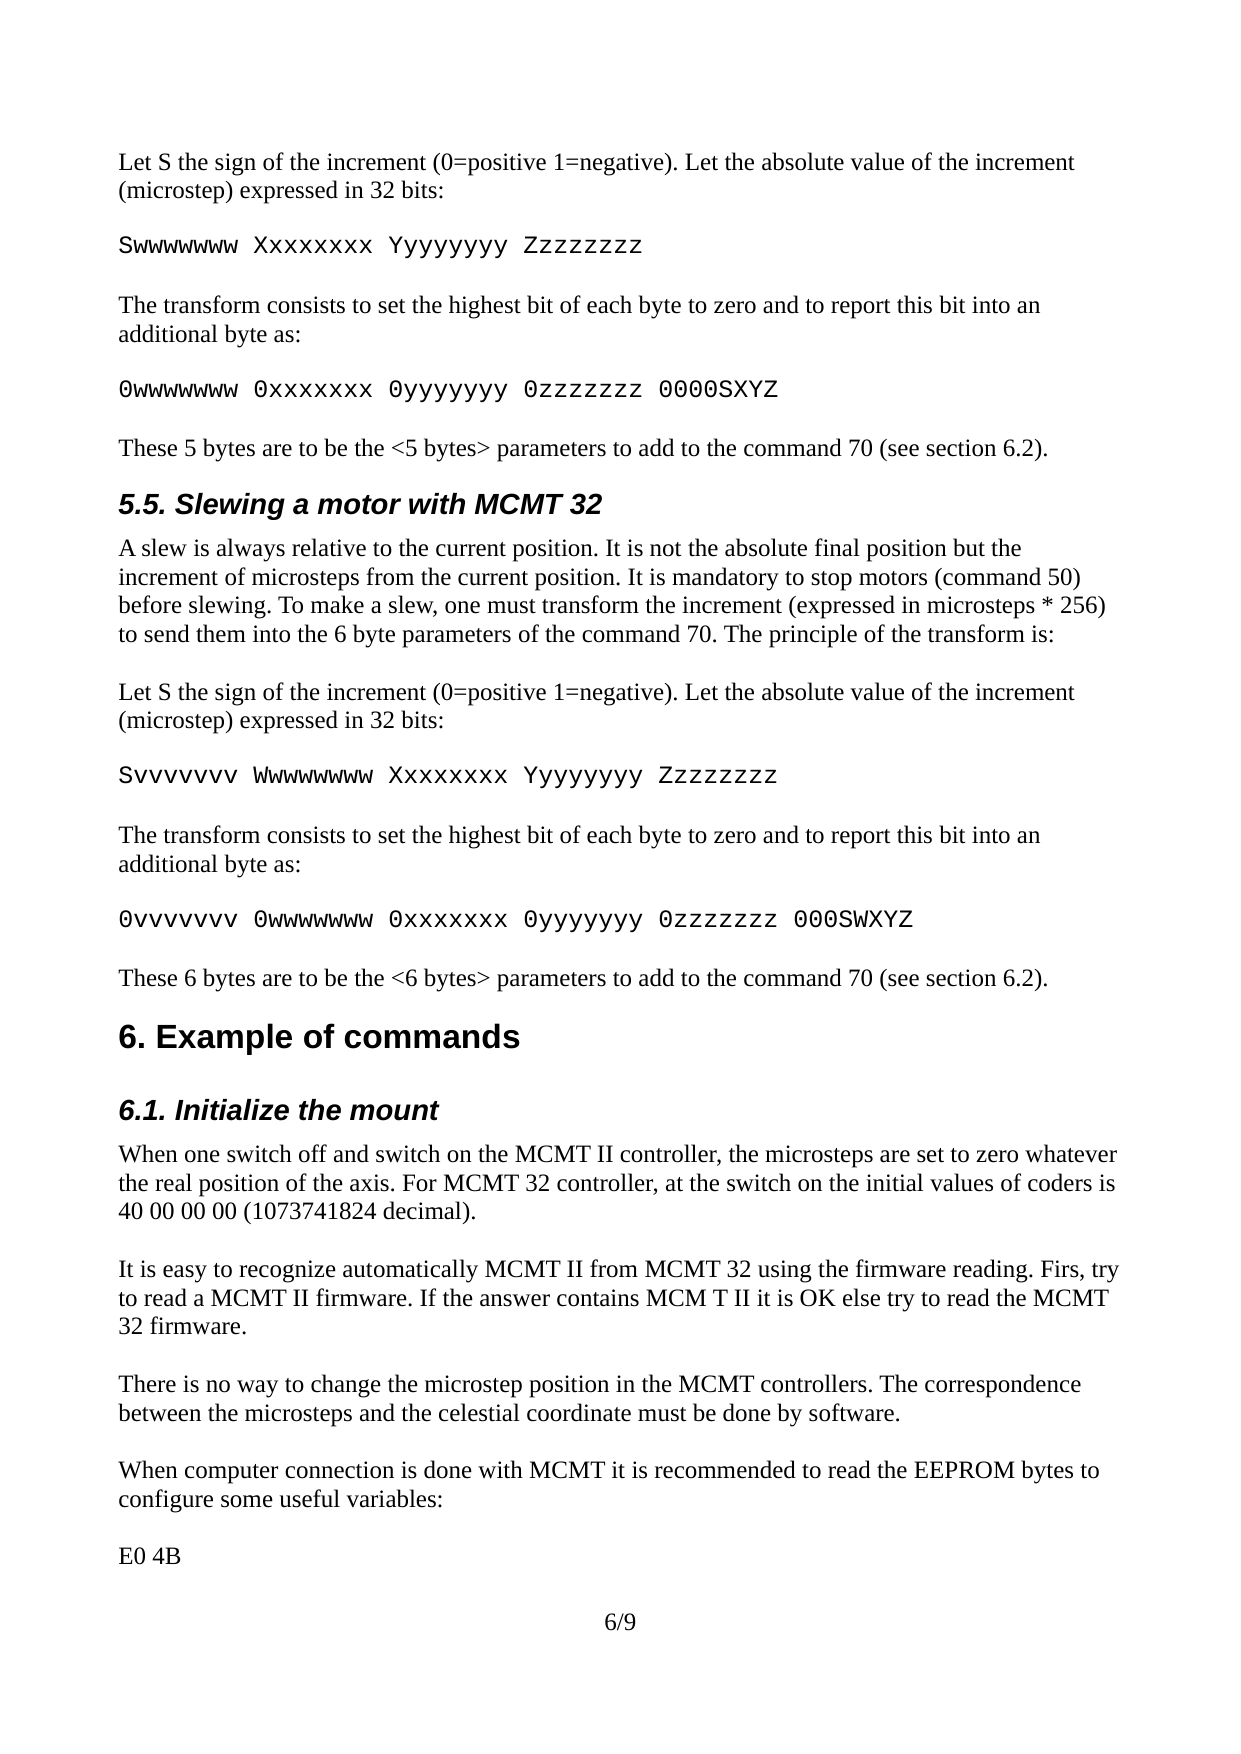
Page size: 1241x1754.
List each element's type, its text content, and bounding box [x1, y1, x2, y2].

text These 5 bytes are to be the <5 bytes> parameters to add to the command 70 (see section 6.2). [118, 433, 1122, 462]
text Let S the sign of the increment (0=positive 1=negative). Let the absolute value of the increment (microstep) expressed in 32 bits: [118, 677, 1122, 734]
text A slew is always relative to the current position. It is not the absolute final position but the increment of microsteps from the current position. It is mandatory to stop motors (command 50) before slewing. To make a slew, one must transform the increment (expressed in microsteps * 256) to send them into the 6 byte parameters of the command 70. The principle of the transform is: [118, 533, 1122, 648]
text E0 4B [118, 1541, 1122, 1570]
subtitle 6.1. Initialize the mount [118, 1093, 1122, 1126]
text These 6 bytes are to be the <6 bytes> parameters to add to the command 70 (see section 6.2). [118, 963, 1122, 992]
text Swwwwwww Xxxxxxxx Yyyyyyyy Zzzzzzzz [118, 233, 1122, 261]
text 0vvvvvvv 0wwwwwww 0xxxxxxx 0yyyyyyy 0zzzzzzz 000SWXYZ [118, 906, 1122, 934]
subtitle 5.5. Slewing a motor with MCMT 32 [118, 487, 1122, 520]
text The transform consists to set the highest bit of each byte to zero and to report this bit into an additional byte as: [118, 290, 1122, 348]
text Let S the sign of the increment (0=positive 1=negative). Let the absolute value of the increment (microstep) expressed in 32 bits: [118, 147, 1122, 204]
text When computer connection is done with MCMT it is recommended to read the EEPROM bytes to configure some useful variables: [118, 1455, 1122, 1513]
text Svvvvvvv Wwwwwwww Xxxxxxxx Yyyyyyyy Zzzzzzzz [118, 763, 1122, 791]
text When one switch off and switch on the MCMT II controller, the microsteps are set to zero whatever the real position of the axis. For MCMT 32 controller, at the switch on the initial values of coders is 40 00 00 00 (1073741824 decimal). [118, 1139, 1122, 1225]
text The transform consists to set the highest bit of each byte to zero and to report this bit into an additional byte as: [118, 820, 1122, 877]
text There is no way to change the microstep position in the MCMT controllers. The correspondence between the microsteps and the celestial coordinate must be done by software. [118, 1369, 1122, 1426]
subtitle 6. Example of commands [118, 1017, 1122, 1055]
text It is easy to recognize automatically MCMT II from MCMT 32 using the firmware reading. Firs, try to read a MCMT II firmware. If the answer contains MCM T II it is OK else try to read the MCMT 32 firmware. [118, 1254, 1122, 1340]
text 0wwwwwww 0xxxxxxx 0yyyyyyy 0zzzzzzz 0000SXYZ [118, 376, 1122, 405]
